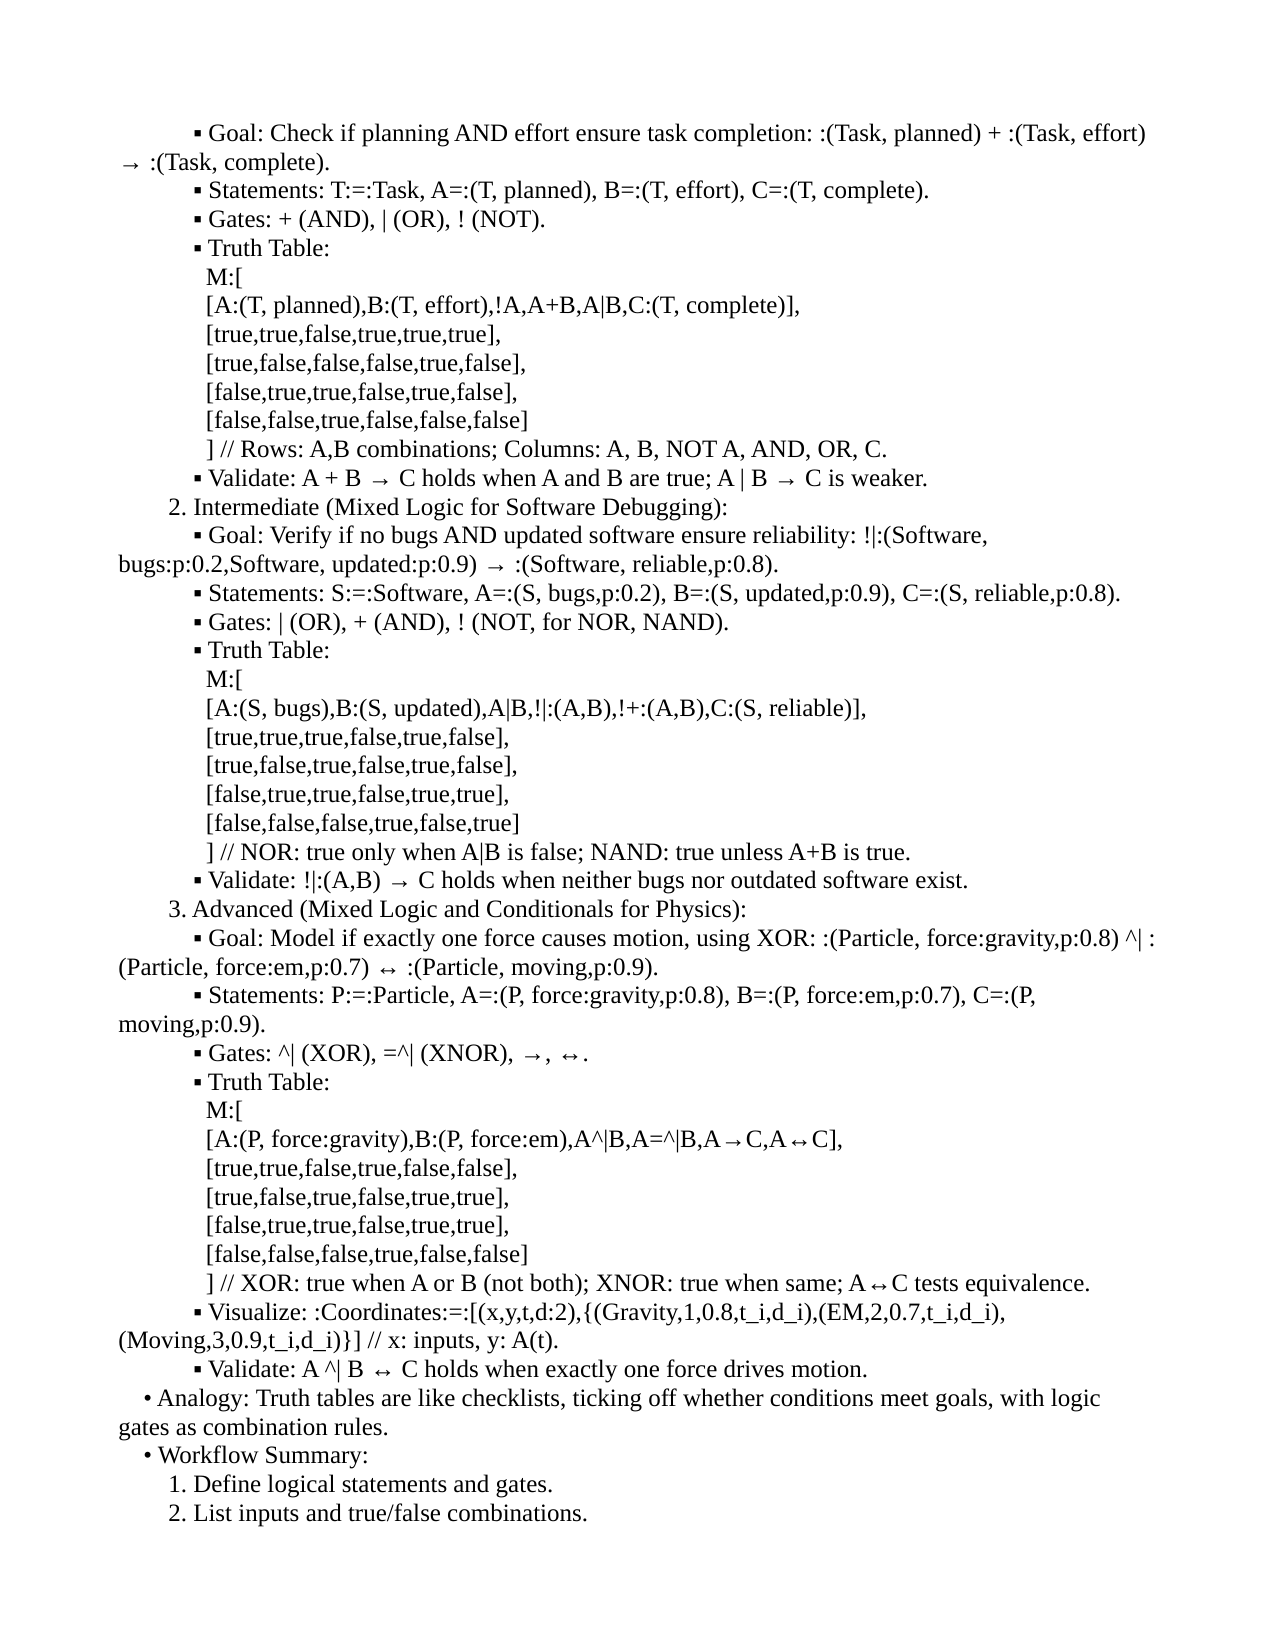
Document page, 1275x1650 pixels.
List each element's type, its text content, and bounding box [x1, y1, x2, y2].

text [true,false,false,false,true,false], [118, 348, 1157, 377]
text [true,true,false,true,false,false], [118, 1153, 1157, 1182]
text ▪ Truth Table: [118, 1067, 1157, 1096]
text 2. Intermediate (Mixed Logic for Software Debugging): [118, 492, 1157, 521]
text [A:(T, planned),B:(T, effort),!A,A+B,A|B,C:(T, complete)], [118, 291, 1157, 319]
text [true,true,true,false,true,false], [118, 722, 1157, 751]
text ] // XOR: true when A or B (not both); XNOR: true when same; A↔C tests equivalence. [118, 1268, 1157, 1297]
text ▪ Truth Table: [118, 233, 1157, 262]
text M:[ [118, 664, 1157, 693]
text ▪ Visualize: :Coordinates:=:[(x,y,t,d:2),{(Gravity,1,0.8,t_i,d_i),(EM,2,0.7,t_i,d_i),(Moving,3,0.9,t_i,d_i)}] // x: inputs, y: A(t). [118, 1297, 1157, 1354]
text ▪ Statements: P:=:Particle, A=:(P, force:gravity,p:0.8), B=:(P, force:em,p:0.7), C=:(P, moving,p:0.9). [118, 981, 1157, 1038]
text • Workflow Summary: [118, 1441, 1157, 1469]
text ▪ Truth Table: [118, 636, 1157, 664]
text ▪ Gates: ^| (XOR), =^| (XNOR), →, ↔. [118, 1038, 1157, 1067]
text ▪ Validate: !|:(A,B) → C holds when neither bugs nor outdated software exist. [118, 866, 1157, 894]
text • Analogy: Truth tables are like checklists, ticking off whether conditions meet goals, with logic gates as combination rules. [118, 1383, 1157, 1441]
text [false,false,true,false,false,false] [118, 406, 1157, 434]
text M:[ [118, 1096, 1157, 1124]
text ▪ Validate: A + B → C holds when A and B are true; A | B → C is weaker. [118, 463, 1157, 492]
text [A:(S, bugs),B:(S, updated),A|B,!|:(A,B),!+:(A,B),C:(S, reliable)], [118, 693, 1157, 722]
text ] // Rows: A,B combinations; Columns: A, B, NOT A, AND, OR, C. [118, 434, 1157, 463]
text ▪ Statements: T:=:Task, A=:(T, planned), B=:(T, effort), C=:(T, complete). [118, 176, 1157, 204]
text 1. Define logical statements and gates. [118, 1469, 1157, 1498]
text M:[ [118, 262, 1157, 291]
text 3. Advanced (Mixed Logic and Conditionals for Physics): [118, 894, 1157, 923]
text ▪ Validate: A ^| B ↔ C holds when exactly one force drives motion. [118, 1354, 1157, 1383]
text ▪ Gates: + (AND), | (OR), ! (NOT). [118, 204, 1157, 233]
text [false,true,true,false,true,true], [118, 1211, 1157, 1239]
text ▪ Goal: Check if planning AND effort ensure task completion: :(Task, planned) + :(Task, effort) → :(Task, complete). [118, 118, 1157, 176]
text [true,false,true,false,true,false], [118, 751, 1157, 779]
text [true,true,false,true,true,true], [118, 319, 1157, 348]
text ▪ Gates: | (OR), + (AND), ! (NOT, for NOR, NAND). [118, 607, 1157, 636]
text [false,true,true,false,true,true], [118, 779, 1157, 808]
text ] // NOR: true only when A|B is false; NAND: true unless A+B is true. [118, 837, 1157, 866]
text ▪ Goal: Verify if no bugs AND updated software ensure reliability: !|:(Software, bugs:p:0.2,Software, updated:p:0.9) → :(Software, reliable,p:0.8). [118, 521, 1157, 578]
text [false,true,true,false,true,false], [118, 377, 1157, 406]
text [false,false,false,true,false,false] [118, 1239, 1157, 1268]
text ▪ Goal: Model if exactly one force causes motion, using XOR: :(Particle, force:gravity,p:0.8) ^| :(Particle, force:em,p:0.7) ↔ :(Particle, moving,p:0.9). [118, 923, 1157, 981]
text ▪ Statements: S:=:Software, A=:(S, bugs,p:0.2), B=:(S, updated,p:0.9), C=:(S, reliable,p:0.8). [118, 578, 1157, 607]
text [false,false,false,true,false,true] [118, 808, 1157, 837]
text 2. List inputs and true/false combinations. [118, 1498, 1157, 1527]
text [A:(P, force:gravity),B:(P, force:em),A^|B,A=^|B,A→C,A↔C], [118, 1124, 1157, 1153]
text [true,false,true,false,true,true], [118, 1182, 1157, 1211]
